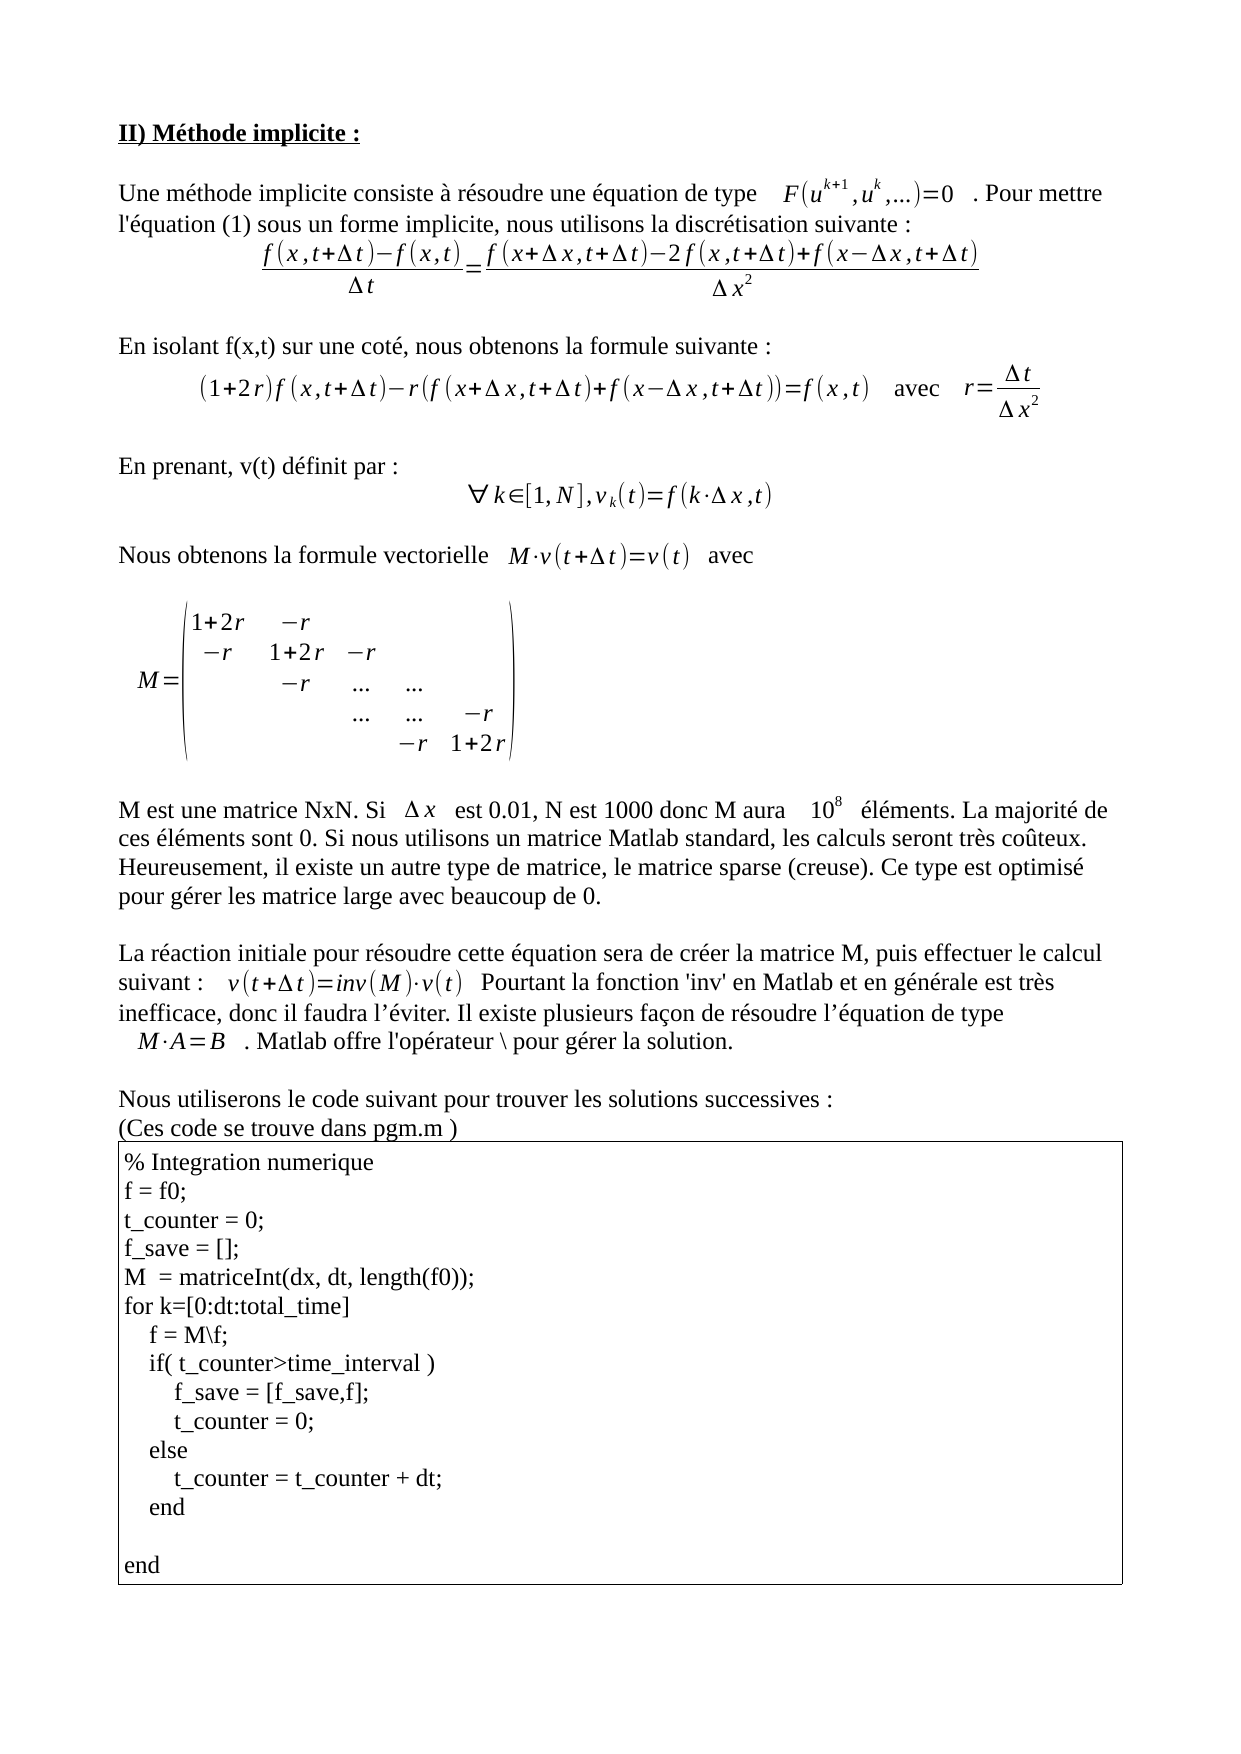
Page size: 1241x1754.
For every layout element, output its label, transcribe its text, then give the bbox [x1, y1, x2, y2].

text M est une matrice NxN. Siest 0.01, N est 1000 donc M aura éléments. La majorité de ces éléments sont 0. Si nous utilisons un matrice Matlab standard, les calculs seront très coûteux. Heureusement, il existe un autre type de matrice, le matrice sparse (creuse). Ce type est optimisé pour gérer les matrice large avec beaucoup de 0. [118, 792, 1122, 910]
text Une méthode implicite consiste à résoudre une équation de type . Pour mettre l'équation (1) sous un forme implicite, nous utilisons la discrétisation suivante : [118, 176, 1122, 237]
text Nous obtenons la formule vectorielleavec [118, 540, 1122, 571]
table_header % Integration numerique f = f0; t_counter = 0; f_save = []; M = matriceInt(dx, dt, length(f0)); for k=[0:dt:total_time] f = M\f; if( t_counter>time_interval ) f_save = [f_save,f]; t_counter = 0; else t_counter = t_counter + dt; end end [119, 1142, 1122, 1584]
text II) Méthode implicite : [118, 118, 1122, 147]
text avec [118, 360, 1122, 422]
text En isolant f(x,t) sur une coté, nous obtenons la formule suivante : [118, 331, 1122, 360]
text La réaction initiale pour résoudre cette équation sera de créer la matrice M, puis effectuer le calcul suivant : Pourtant la fonction 'inv' en Matlab et en générale est très inefficace, donc il faudra l’éviter. Il existe plusieurs façon de résoudre l’équation de type . Matlab offre l'opérateur \ pour gérer la solution. [118, 938, 1122, 1055]
text Nous utiliserons le code suivant pour trouver les solutions successives : [118, 1084, 1122, 1113]
text En prenant, v(t) définit par : [118, 451, 1122, 480]
text (Ces code se trouve dans pgm.m ) [118, 1113, 1122, 1141]
